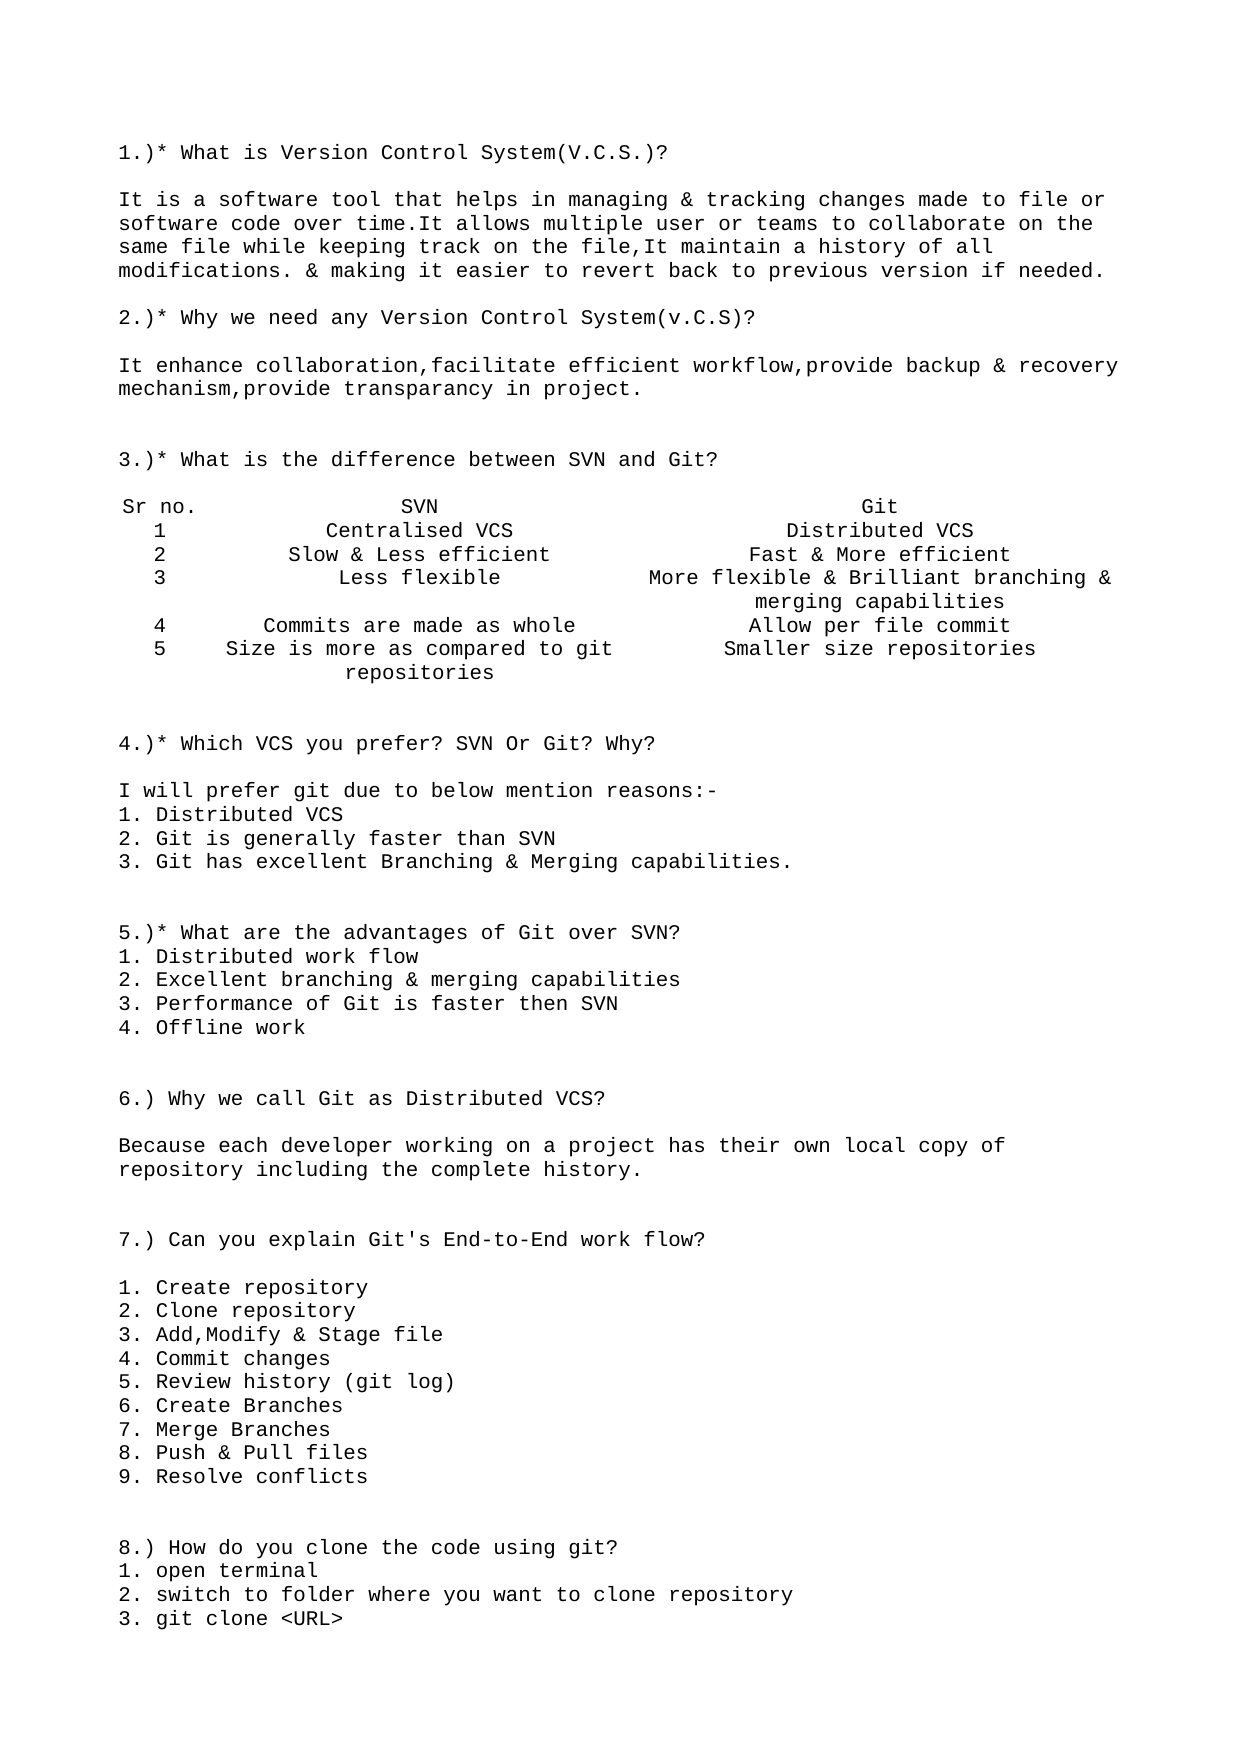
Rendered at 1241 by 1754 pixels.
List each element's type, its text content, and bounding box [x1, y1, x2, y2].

text 2. Excellent branching & merging capabilities [118, 969, 1122, 993]
table_cell 3 [118, 568, 201, 615]
text 2.)* Why we need any Version Control System(v.C.S)? [118, 307, 1122, 331]
table_cell Less flexible [201, 568, 638, 615]
text 3. Performance of Git is faster then SVN [118, 993, 1122, 1017]
text 4. Offline work [118, 1017, 1122, 1040]
table_cell Commits are made as whole [201, 615, 638, 638]
table_cell 4 [118, 615, 201, 638]
table_cell More flexible & Brilliant branching & merging capabilities [638, 568, 1122, 615]
table_cell Size is more as compared to git repositories [201, 638, 638, 686]
table_cell Fast & More efficient [638, 544, 1122, 567]
text 8.) How do you clone the code using git? [118, 1537, 1122, 1561]
table_cell Smaller size repositories [638, 638, 1122, 686]
table_cell 5 [118, 638, 201, 686]
text 1. Create repository [118, 1277, 1122, 1300]
table_cell 1 [118, 520, 201, 544]
text 1.)* What is Version Control System(V.C.S.)? [118, 142, 1122, 165]
table_cell Allow per file commit [638, 615, 1122, 638]
text 2. Clone repository [118, 1300, 1122, 1324]
text 3. Git has excellent Branching & Merging capabilities. [118, 851, 1122, 875]
text 1. Distributed VCS [118, 804, 1122, 827]
text 1. Distributed work flow [118, 946, 1122, 969]
table_cell Centralised VCS [201, 520, 638, 544]
text It enhance collaboration,facilitate efficient workflow,provide backup & recovery mechanism,provide transparancy in project. [118, 354, 1122, 402]
text 3.)* What is the difference between SVN and Git? [118, 449, 1122, 473]
text Because each developer working on a project has their own local copy of repository including the complete history. [118, 1135, 1122, 1182]
table_header Git [638, 496, 1122, 520]
table_cell Distributed VCS [638, 520, 1122, 544]
text 3. Add,Modify & Stage file [118, 1324, 1122, 1348]
text 2. Git is generally faster than SVN [118, 827, 1122, 851]
text 7.) Can you explain Git's End-to-End work flow? [118, 1229, 1122, 1253]
text 2. switch to folder where you want to clone repository [118, 1584, 1122, 1608]
text 4. Commit changes [118, 1348, 1122, 1371]
table_cell 2 [118, 544, 201, 567]
text 7. Merge Branches [118, 1419, 1122, 1442]
table_header SVN [201, 496, 638, 520]
text It is a software tool that helps in managing & tracking changes made to file or software code over time.It allows multiple user or teams to collaborate on the same file while keeping track on the file,It maintain a history of all modifications. & making it easier to revert back to previous version if needed. [118, 189, 1122, 284]
text 6. Create Branches [118, 1395, 1122, 1419]
text 9. Resolve conflicts [118, 1466, 1122, 1489]
table_cell Slow & Less efficient [201, 544, 638, 567]
text I will prefer git due to below mention reasons:- [118, 780, 1122, 804]
text 5.)* What are the advantages of Git over SVN? [118, 922, 1122, 946]
text 6.) Why we call Git as Distributed VCS? [118, 1088, 1122, 1111]
text 3. git clone <URL> [118, 1608, 1122, 1631]
text 5. Review history (git log) [118, 1371, 1122, 1395]
text 1. open terminal [118, 1561, 1122, 1584]
text 8. Push & Pull files [118, 1442, 1122, 1466]
text 4.)* Which VCS you prefer? SVN Or Git? Why? [118, 733, 1122, 757]
table_header Sr no. [118, 496, 201, 520]
